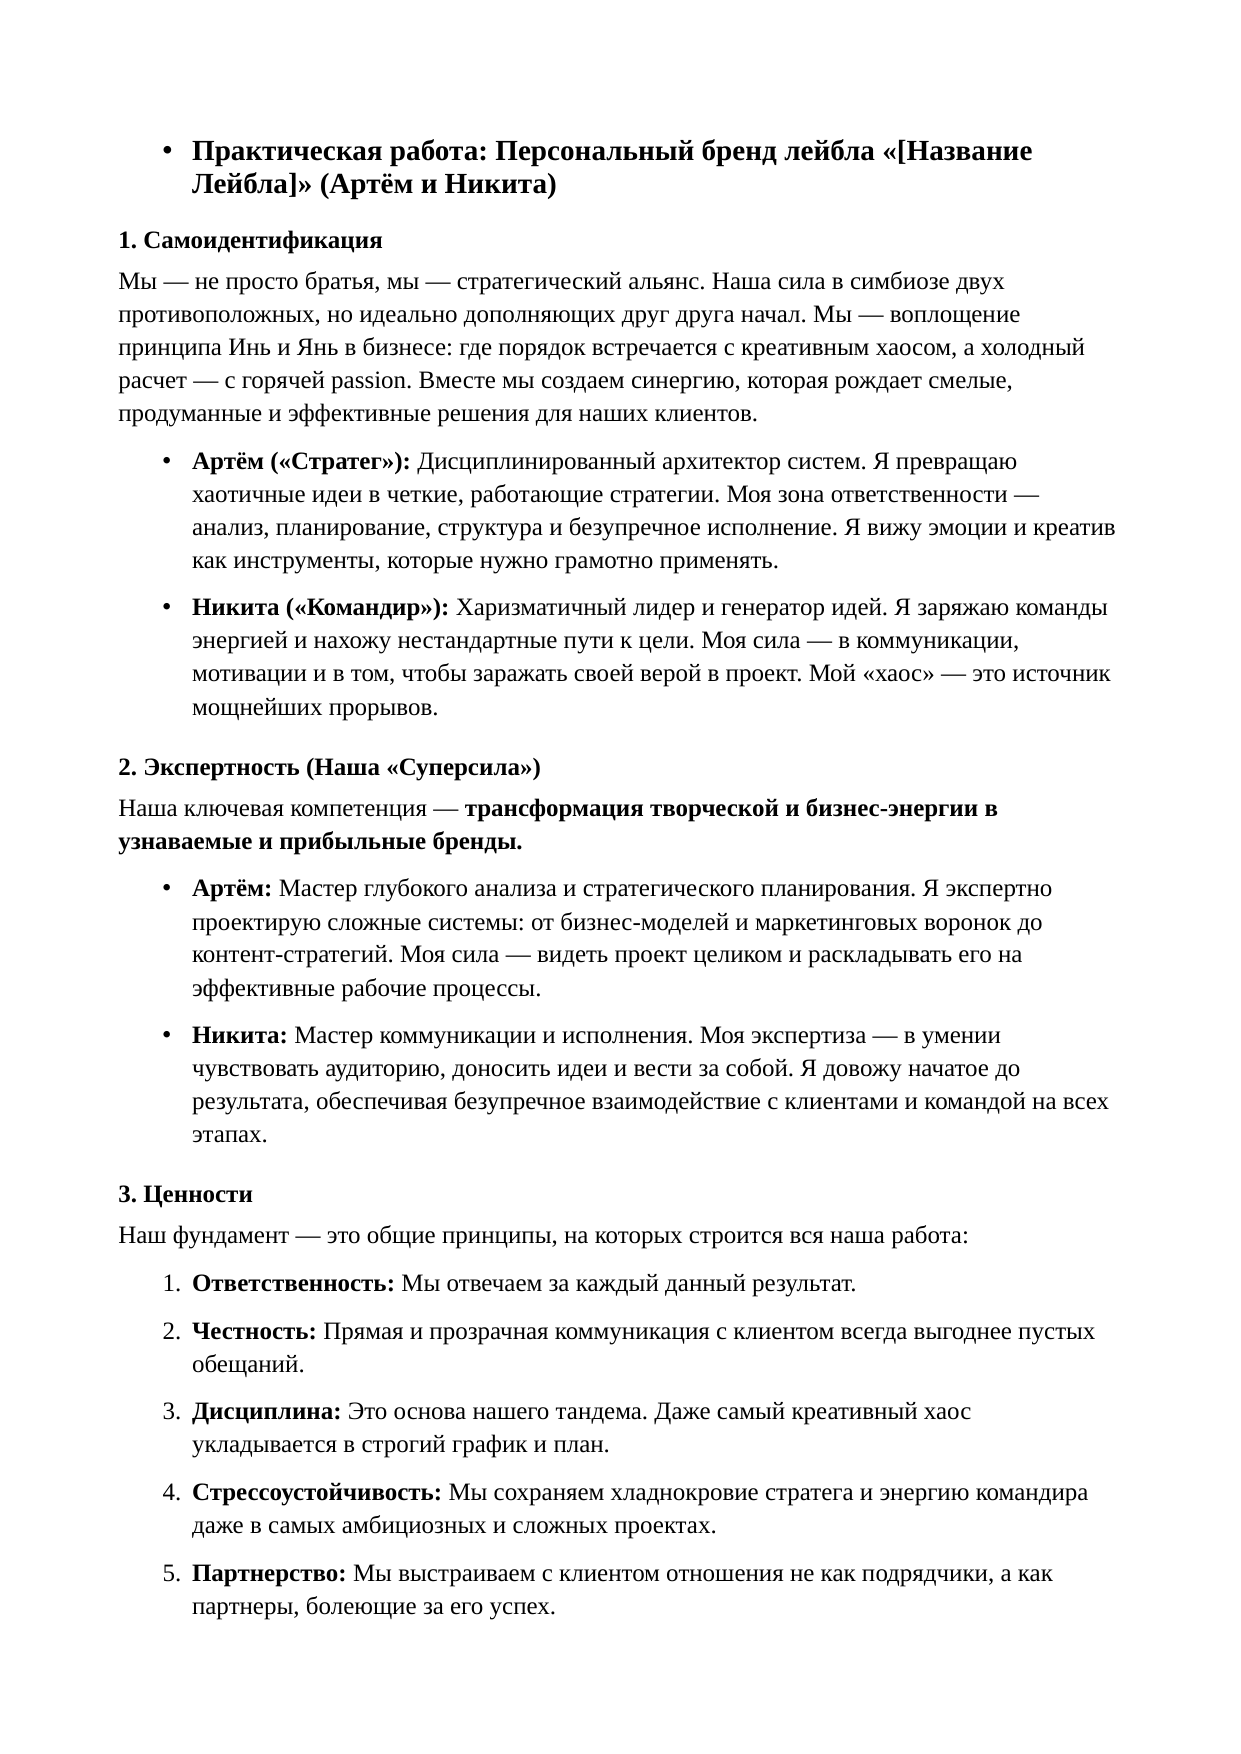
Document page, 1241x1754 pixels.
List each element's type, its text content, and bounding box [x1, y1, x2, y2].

subtitle 3. Ценности [118, 1179, 1122, 1208]
subtitle Практическая работа: Персональный бренд лейбла «[Название Лейбла]» (Артём и Никита) [162, 133, 1122, 200]
text Наш фундамент — это общие принципы, на которых строится вся наша работа: [118, 1221, 1122, 1249]
list Никита («Командир»): Харизматичный лидер и генератор идей. Я заряжаю команды энергией и нахожу нестандартные пути к цели. Моя сила — в коммуникации, мотивации и в том, чтобы заражать своей верой в проект. Мой «хаос» — это источник мощнейших прорывов. [162, 592, 1122, 720]
subtitle 1. Самоидентификация [118, 225, 1122, 254]
list Артём («Стратег»): Дисциплинированный архитектор систем. Я превращаю хаотичные идеи в четкие, работающие стратегии. Моя зона ответственности — анализ, планирование, структура и безупречное исполнение. Я вижу эмоции и креатив как инструменты, которые нужно грамотно применять. [162, 446, 1122, 574]
list Артём: Мастер глубокого анализа и стратегического планирования. Я экспертно проектирую сложные системы: от бизнес-моделей и маркетинговых воронок до контент-стратегий. Моя сила — видеть проект целиком и раскладывать его на эффективные рабочие процессы. [162, 873, 1122, 1001]
list Партнерство: Мы выстраиваем с клиентом отношения не как подрядчики, а как партнеры, болеющие за его успех. [162, 1558, 1122, 1619]
list Честность: Прямая и прозрачная коммуникация с клиентом всегда выгоднее пустых обещаний. [162, 1316, 1122, 1378]
list Ответственность: Мы отвечаем за каждый данный результат. [162, 1268, 1122, 1297]
list Дисциплина: Это основа нашего тандема. Даже самый креативный хаос укладывается в строгий график и план. [162, 1396, 1122, 1458]
subtitle 2. Экспертность (Наша «Суперсила») [118, 752, 1122, 780]
text Мы — не просто братья, мы — стратегический альянс. Наша сила в симбиозе двух противоположных, но идеально дополняющих друг друга начал. Мы — воплощение принципа Инь и Янь в бизнесе: где порядок встречается с креативным хаосом, а холодный расчет — с горячей passion. Вместе мы создаем синергию, которая рождает смелые, продуманные и эффективные решения для наших клиентов. [118, 266, 1122, 427]
list Стрессоустойчивость: Мы сохраняем хладнокровие стратега и энергию командира даже в самых амбициозных и сложных проектах. [162, 1477, 1122, 1539]
list Никита: Мастер коммуникации и исполнения. Моя экспертиза — в умении чувствовать аудиторию, доносить идеи и вести за собой. Я довожу начатое до результата, обеспечивая безупречное взаимодействие с клиентами и командой на всех этапах. [162, 1020, 1122, 1148]
text Наша ключевая компетенция — трансформация творческой и бизнес-энергии в узнаваемые и прибыльные бренды. [118, 793, 1122, 855]
